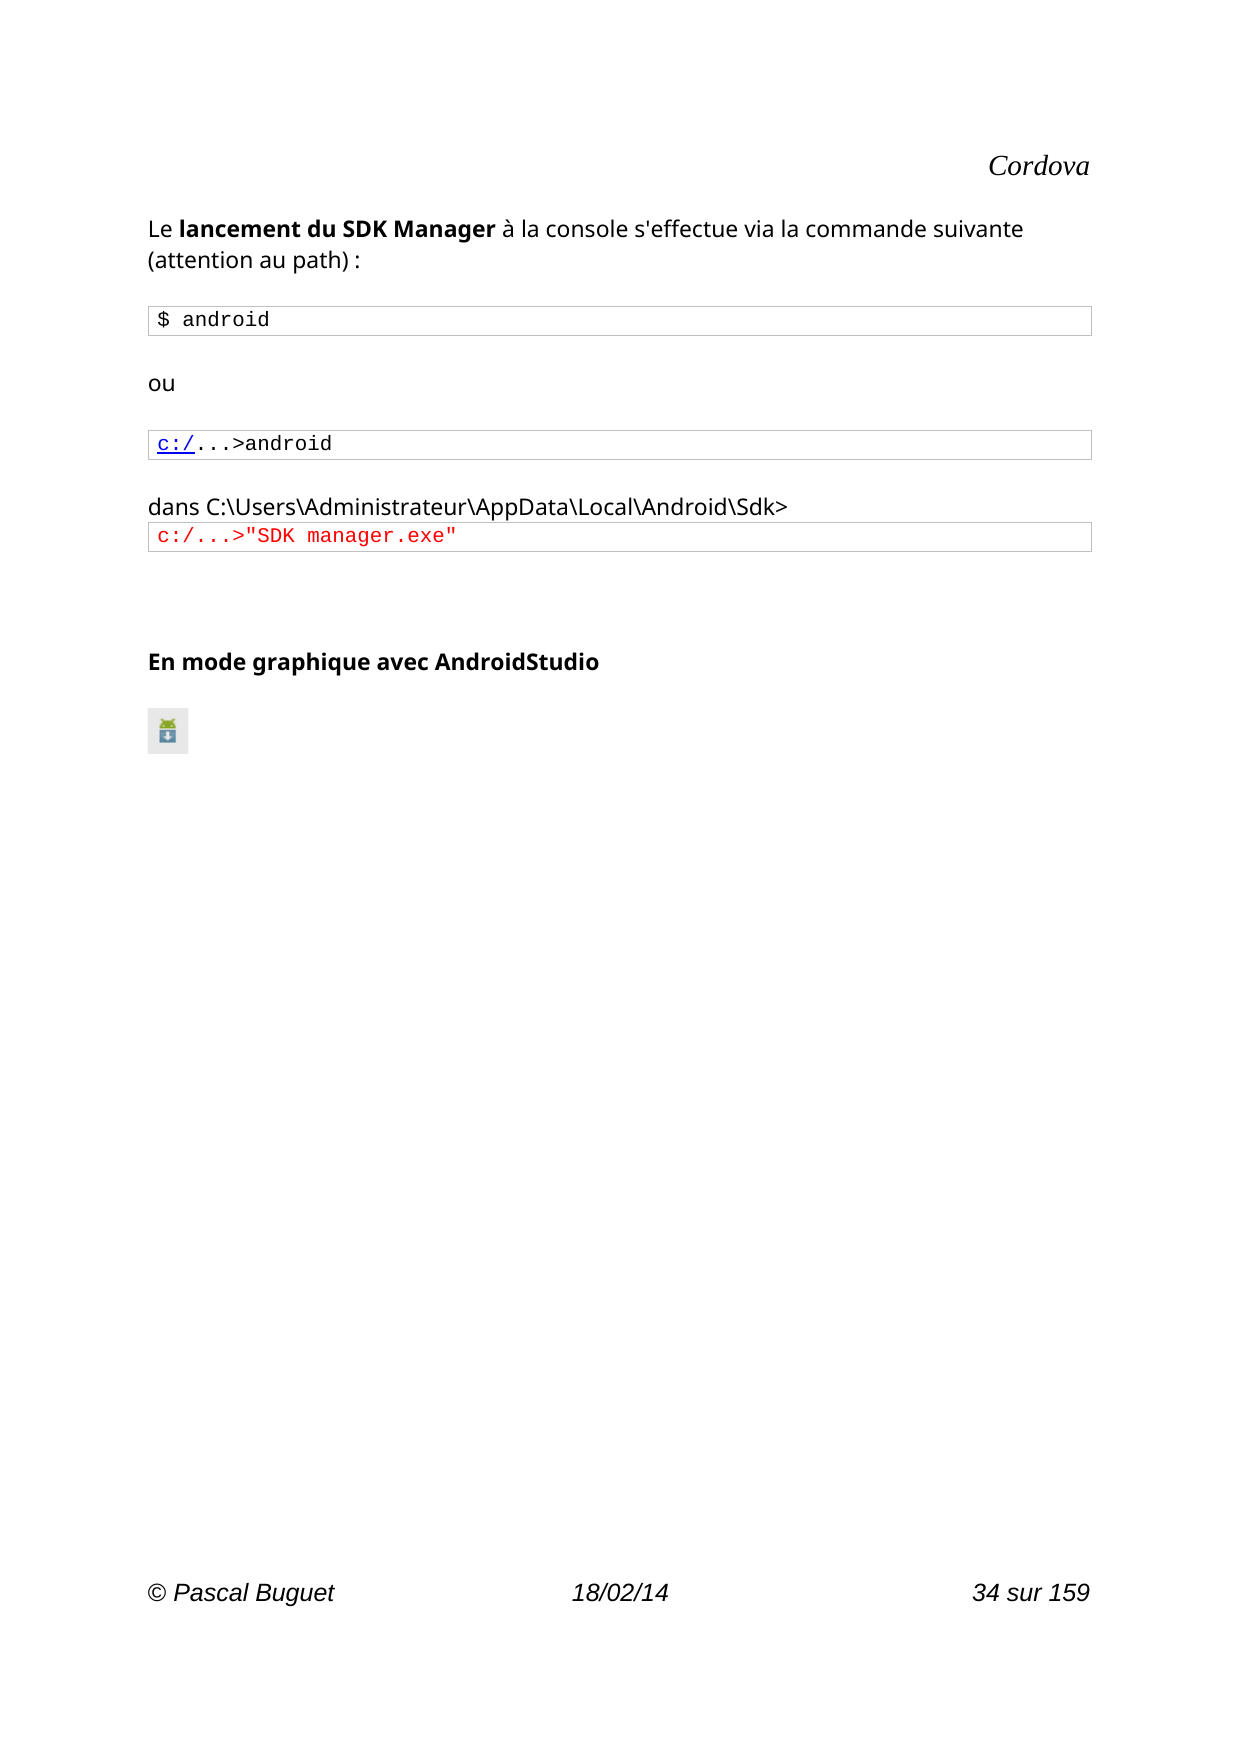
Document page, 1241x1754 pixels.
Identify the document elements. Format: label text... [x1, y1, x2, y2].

text dans C:\Users\Administrateur\AppData\Local\Android\Sdk> [148, 491, 1092, 522]
text $ android [149, 307, 1091, 335]
text ou [148, 367, 1092, 399]
text Le lancement du SDK Manager à la console s'effectue via la commande suivante (attention au path) : [148, 212, 1092, 275]
text En mode graphique avec AndroidStudio [148, 646, 1092, 677]
text c:/...>"SDK manager.exe" [149, 523, 1091, 551]
text c:/...>android [149, 431, 1091, 459]
picture [147, 708, 189, 754]
